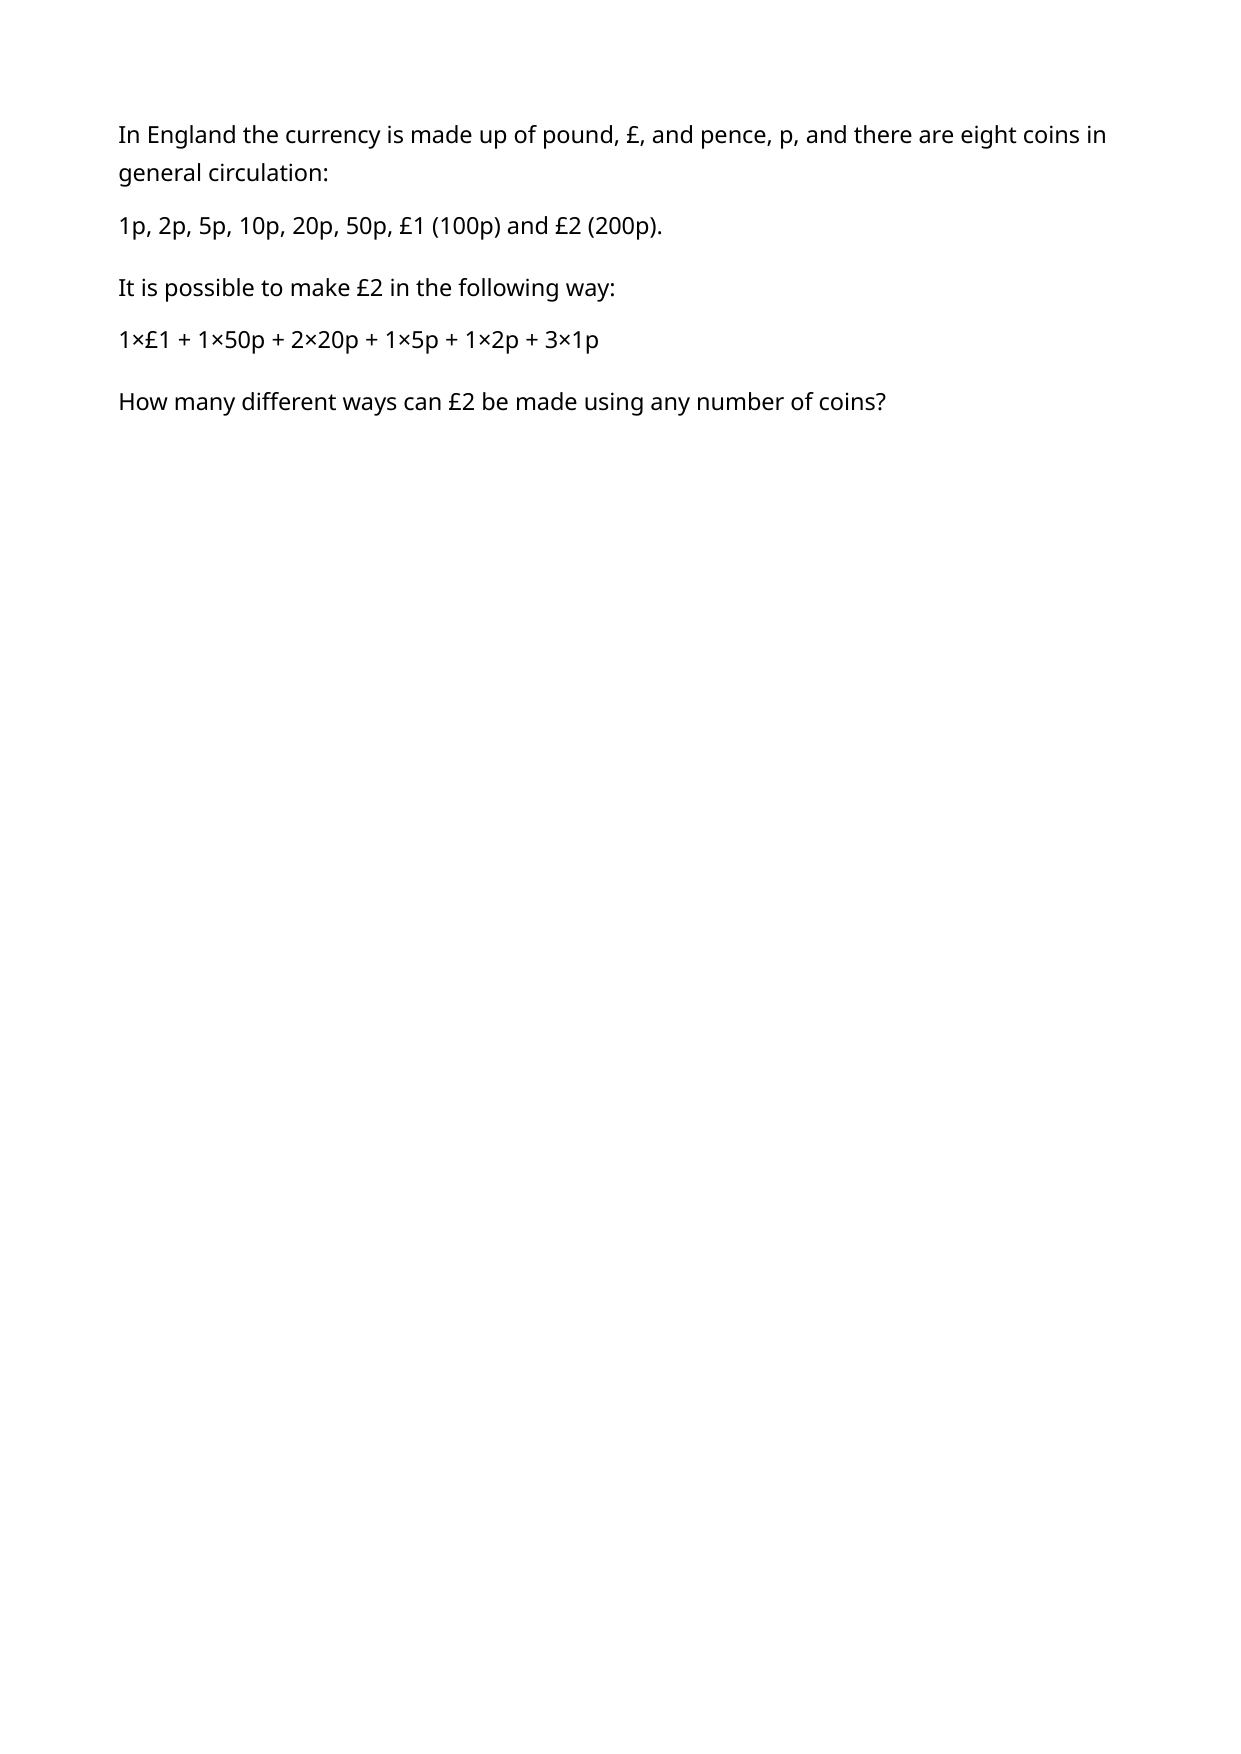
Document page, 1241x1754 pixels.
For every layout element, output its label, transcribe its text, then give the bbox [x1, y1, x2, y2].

text 1p, 2p, 5p, 10p, 20p, 50p, £1 (100p) and £2 (200p). [118, 209, 1122, 241]
text How many different ways can £2 be made using any number of coins? [118, 385, 1122, 417]
text It is possible to make £2 in the following way: [118, 271, 1122, 303]
text 1×£1 + 1×50p + 2×20p + 1×5p + 1×2p + 3×1p [118, 324, 1122, 356]
text In England the currency is made up of pound, £, and pence, p, and there are eight coins in general circulation: [118, 118, 1122, 188]
